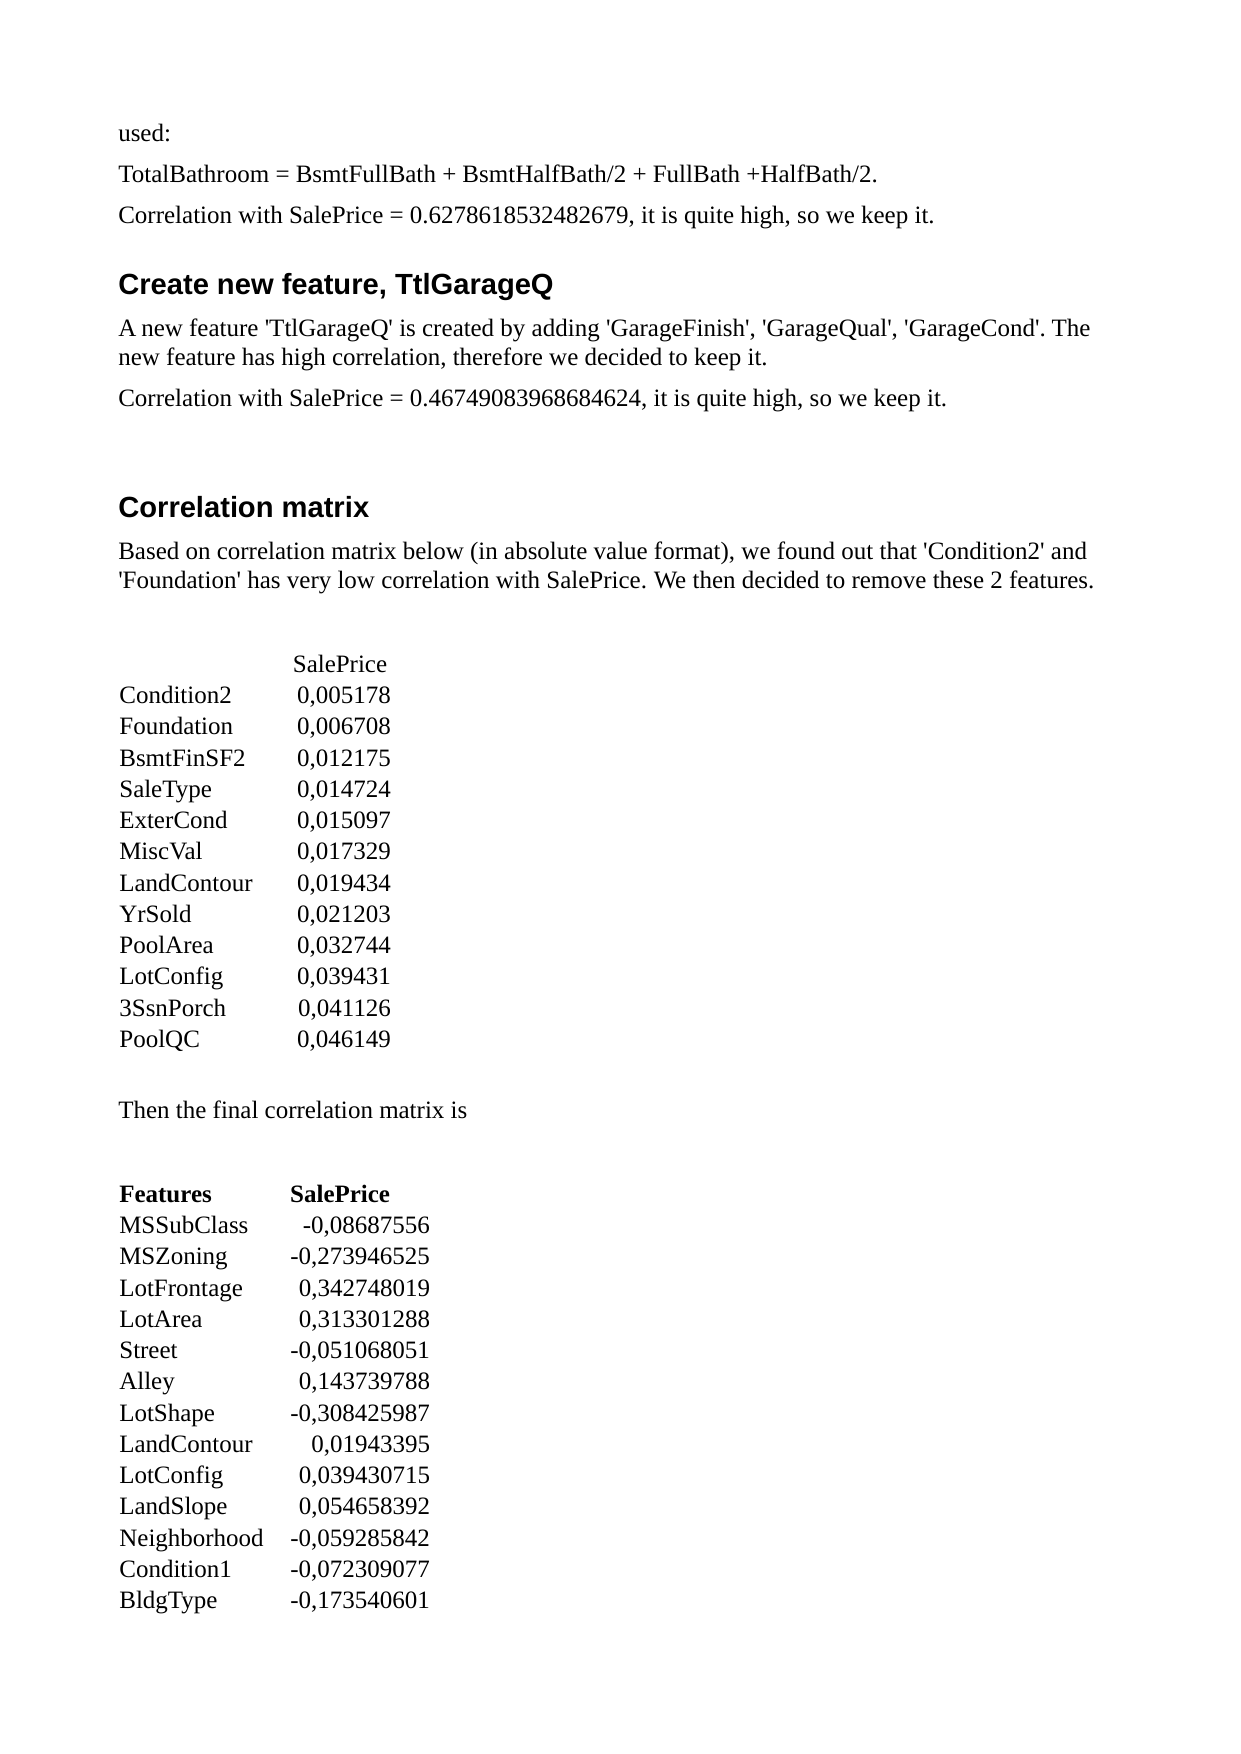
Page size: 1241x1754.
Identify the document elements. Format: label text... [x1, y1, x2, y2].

table_cell -0,059285842 [289, 1521, 431, 1553]
table_cell 0,006708 [292, 710, 392, 741]
subtitle Create new feature, TtlGarageQ [118, 267, 1122, 300]
subtitle Correlation matrix [118, 490, 1122, 524]
table_cell -0,072309077 [289, 1553, 431, 1584]
table_cell Condition2 [118, 679, 292, 710]
table_cell 0,019434 [292, 866, 392, 898]
table_cell LotConfig [118, 1459, 289, 1490]
table_cell BsmtFinSF2 [118, 741, 292, 773]
table_cell 0,041126 [292, 991, 392, 1023]
table_cell Condition1 [118, 1553, 289, 1584]
table_cell 0,01943395 [289, 1428, 431, 1459]
table_cell LandContour [118, 866, 292, 898]
table_cell 0,039430715 [289, 1459, 431, 1490]
table_cell Street [118, 1334, 289, 1365]
table_cell YrSold [118, 898, 292, 929]
table_cell MSSubClass [118, 1209, 289, 1240]
table_cell 3SsnPorch [118, 991, 292, 1023]
table_header SalePrice [289, 1178, 431, 1209]
table_cell LotShape [118, 1396, 289, 1428]
table_cell LandContour [118, 1428, 289, 1459]
table_cell 0,143739788 [289, 1365, 431, 1396]
table_cell 0,005178 [292, 679, 392, 710]
table_cell -0,051068051 [289, 1334, 431, 1365]
table_cell 0,012175 [292, 741, 392, 773]
table_cell 0,032744 [292, 929, 392, 960]
table_header SalePrice [292, 648, 392, 679]
table_cell 0,017329 [292, 835, 392, 866]
table_cell 0,313301288 [289, 1303, 431, 1334]
table_cell 0,014724 [292, 773, 392, 804]
table_cell 0,021203 [292, 898, 392, 929]
table_cell MSZoning [118, 1240, 289, 1271]
table_cell -0,08687556 [289, 1209, 431, 1240]
table_cell MiscVal [118, 835, 292, 866]
table_cell PoolQC [118, 1023, 292, 1054]
table_cell SaleType [118, 773, 292, 804]
table_cell 0,342748019 [289, 1271, 431, 1303]
table_cell LotFrontage [118, 1271, 289, 1303]
text used: [118, 118, 1122, 147]
text TotalBathroom = BsmtFullBath + BsmtHalfBath/2 + FullBath +HalfBath/2. [118, 159, 1122, 188]
table_cell 0,015097 [292, 804, 392, 835]
text Then the final correlation matrix is [118, 1095, 1122, 1124]
table_cell -0,173540601 [289, 1584, 431, 1615]
table_header [118, 648, 292, 679]
table_cell BldgType [118, 1584, 289, 1615]
table_cell Neighborhood [118, 1521, 289, 1553]
table_cell 0,054658392 [289, 1490, 431, 1521]
table_cell LandSlope [118, 1490, 289, 1521]
table_cell -0,308425987 [289, 1396, 431, 1428]
table_cell -0,273946525 [289, 1240, 431, 1271]
text Correlation with SalePrice = 0.6278618532482679, it is quite high, so we keep it. [118, 201, 1122, 229]
table_cell PoolArea [118, 929, 292, 960]
text Correlation with SalePrice = 0.46749083968684624, it is quite high, so we keep it. [118, 383, 1122, 412]
table_cell Alley [118, 1365, 289, 1396]
table_header Features [118, 1178, 289, 1209]
table_cell 0,046149 [292, 1023, 392, 1054]
table_cell Foundation [118, 710, 292, 741]
table_cell ExterCond [118, 804, 292, 835]
text A new feature 'TtlGarageQ' is created by adding 'GarageFinish', 'GarageQual', 'GarageCond'. The new feature has high correlation, therefore we decided to keep it. [118, 313, 1122, 370]
table_cell 0,039431 [292, 960, 392, 991]
table_cell LotArea [118, 1303, 289, 1334]
text Based on correlation matrix below (in absolute value format), we found out that 'Condition2' and 'Foundation' has very low correlation with SalePrice. We then decided to remove these 2 features. [118, 536, 1122, 594]
table_cell LotConfig [118, 960, 292, 991]
